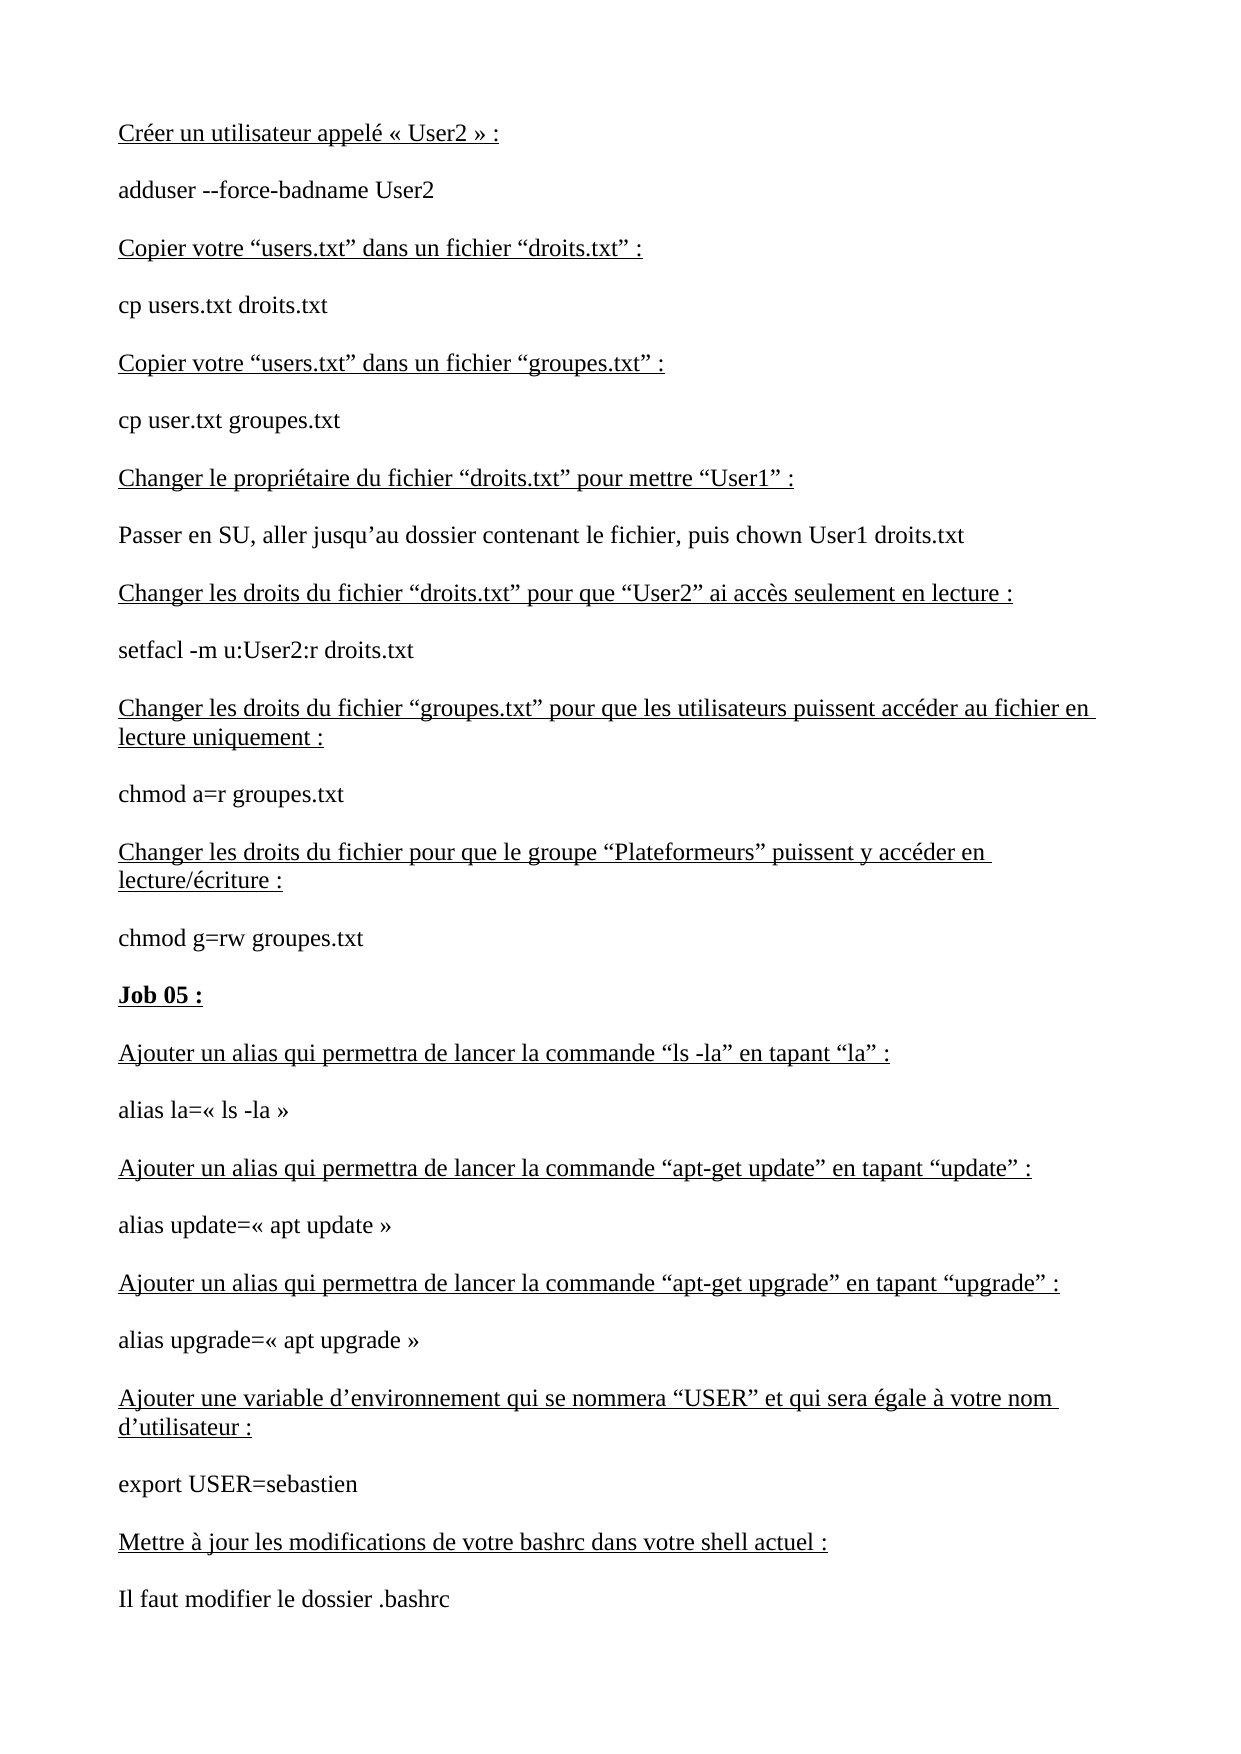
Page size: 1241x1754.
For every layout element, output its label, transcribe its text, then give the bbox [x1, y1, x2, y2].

text setfacl -m u:User2:r droits.txt [118, 636, 1122, 664]
text alias update=« apt update » [118, 1211, 1122, 1239]
text cp users.txt droits.txt [118, 291, 1122, 319]
text cp user.txt groupes.txt [118, 406, 1122, 434]
text adduser --force-badname User2 [118, 176, 1122, 204]
text chmod g=rw groupes.txt [118, 923, 1122, 952]
text Copier votre “users.txt” dans un fichier “droits.txt” : [118, 233, 1122, 262]
text Changer les droits du fichier pour que le groupe “Plateformeurs” puissent y accéder en lecture/écriture : [118, 837, 1122, 894]
text Copier votre “users.txt” dans un fichier “groupes.txt” : [118, 348, 1122, 377]
text Mettre à jour les modifications de votre bashrc dans votre shell actuel : [118, 1527, 1122, 1556]
text Ajouter un alias qui permettra de lancer la commande “apt-get upgrade” en tapant “upgrade” : [118, 1268, 1122, 1297]
text alias upgrade=« apt upgrade » [118, 1326, 1122, 1354]
text Changer les droits du fichier “droits.txt” pour que “User2” ai accès seulement en lecture : [118, 578, 1122, 607]
text Job 05 : [118, 981, 1122, 1009]
text Changer le propriétaire du fichier “droits.txt” pour mettre “User1” : [118, 463, 1122, 492]
text Ajouter une variable d’environnement qui se nommera “USER” et qui sera égale à votre nom d’utilisateur : [118, 1383, 1122, 1441]
text Ajouter un alias qui permettra de lancer la commande “apt-get update” en tapant “update” : [118, 1153, 1122, 1182]
text chmod a=r groupes.txt [118, 779, 1122, 808]
text Passer en SU, aller jusqu’au dossier contenant le fichier, puis chown User1 droits.txt [118, 521, 1122, 549]
text Changer les droits du fichier “groupes.txt” pour que les utilisateurs puissent accéder au fichier en lecture uniquement : [118, 693, 1122, 751]
text Créer un utilisateur appelé « User2 » : [118, 118, 1122, 147]
text export USER=sebastien [118, 1469, 1122, 1498]
text Il faut modifier le dossier .bashrc [118, 1584, 1122, 1613]
text Ajouter un alias qui permettra de lancer la commande “ls -la” en tapant “la” : [118, 1038, 1122, 1067]
text alias la=« ls -la » [118, 1096, 1122, 1124]
